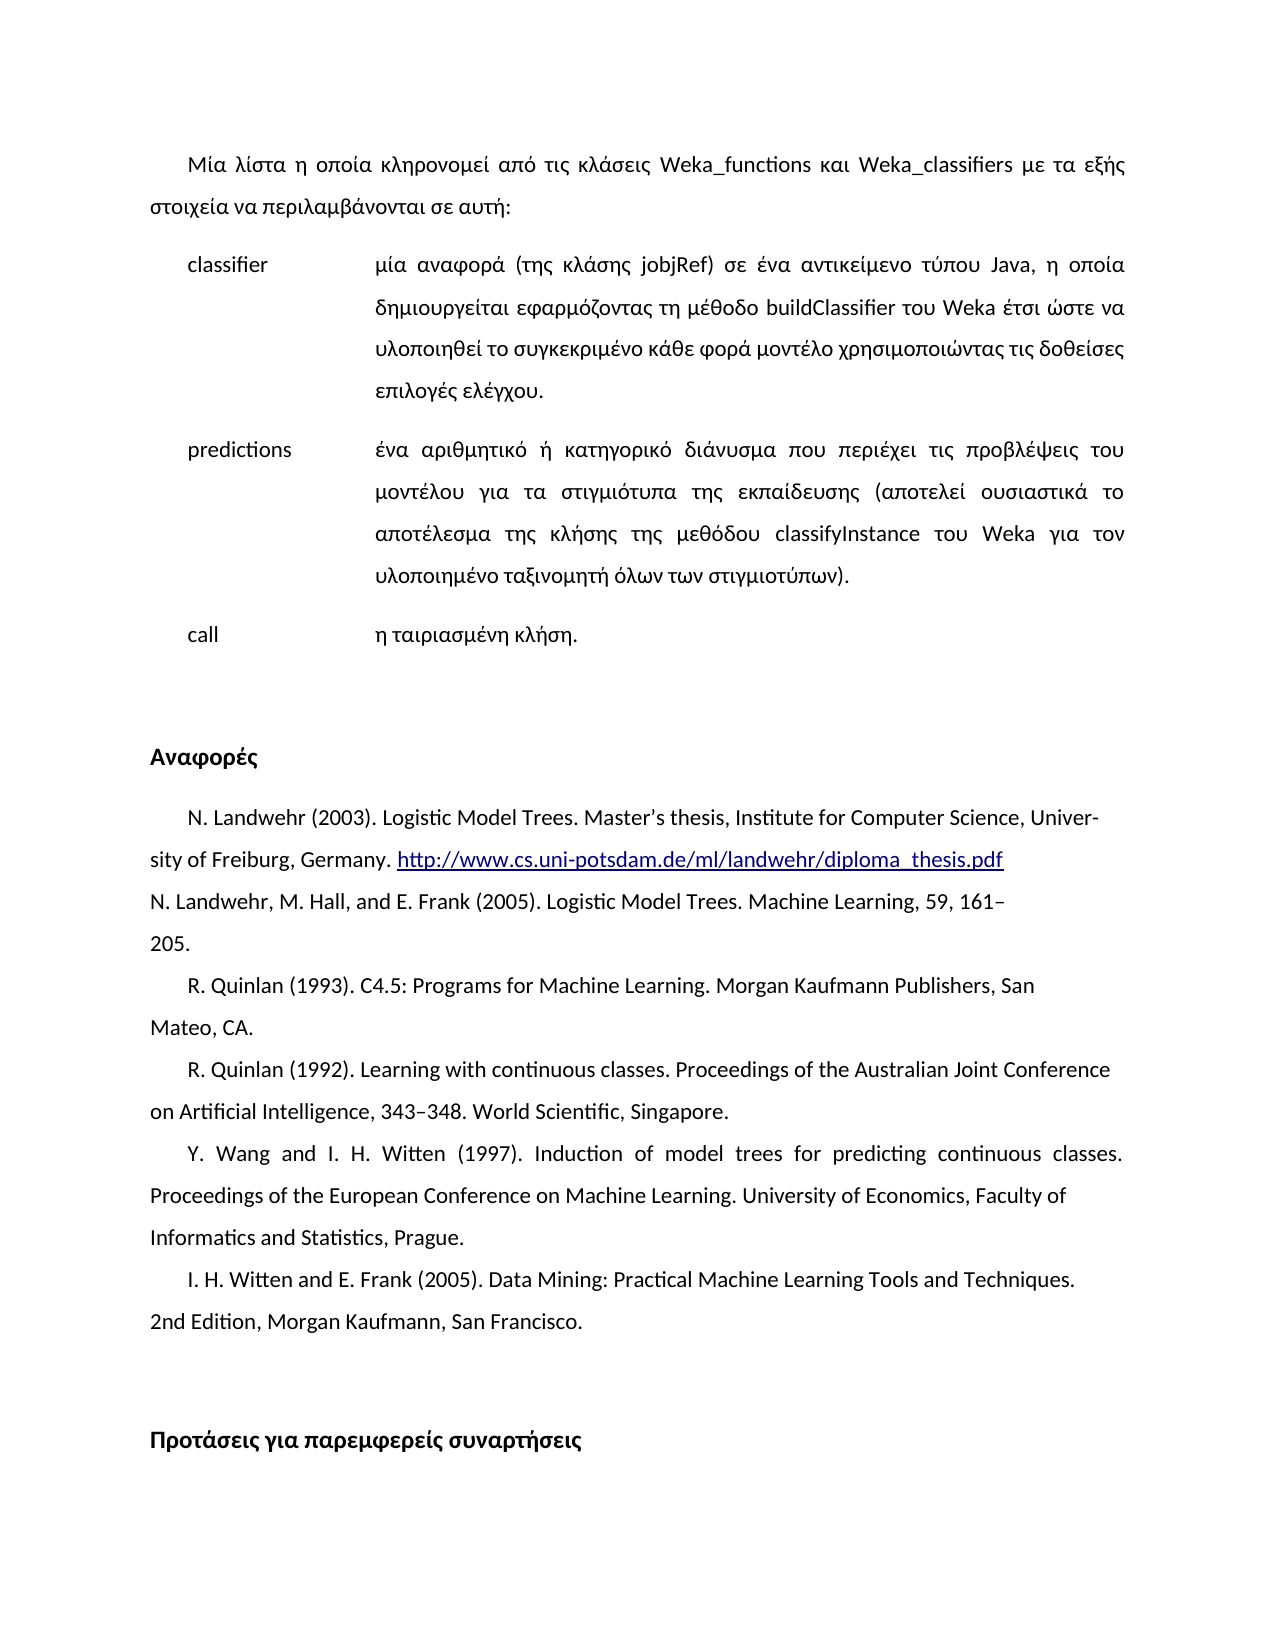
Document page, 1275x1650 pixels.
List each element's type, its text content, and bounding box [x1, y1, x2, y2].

text 2nd Edition, Morgan Kaufmann, San Francisco. [150, 1307, 1125, 1335]
text predictions ένα αριθμητικό ή κατηγορικό διάνυσμα που περιέχει τις προβλέψεις του μοντέλου για τα στιγμιότυπα της εκπαίδευσης (αποτελεί ουσιαστικά το αποτέλεσμα της κλήσης της μεθόδου classifyInstance του Weka για τον υλοποιημένο ταξινομητή όλων των στιγμιοτύπων). [187, 435, 1125, 589]
text Y. Wang and I. H. Witten (1997). Induction of model trees for predicting continuous classes. Proceedings of the European Conference on Machine Learning. University of Economics, Faculty of [150, 1139, 1125, 1209]
text Informatics and Statistics, Prague. [150, 1223, 1125, 1251]
text classifier μία αναφορά (της κλάσης jobjRef) σε ένα αντικείμενο τύπου Java, η οποία δημιουργείται εφαρμόζοντας τη μέθοδο buildClassifier του Weka έτσι ώστε να υλοποιηθεί το συγκεκριμένο κάθε φορά μοντέλο χρησιμοποιώντας τις δοθείσες επιλογές ελέγχου. [187, 251, 1125, 404]
text Mateo, CA. [150, 1013, 1125, 1041]
text on Artiﬁcial Intelligence, 343–348. World Scientiﬁc, Singapore. [150, 1097, 1125, 1125]
text Μία λίστα η οποία κληρονομεί από τις κλάσεις Weka_functions και Weka_classifiers με τα εξής στοιχεία να περιλαμβάνονται σε αυτή: [150, 150, 1125, 220]
text 205. [150, 929, 1125, 957]
text R. Quinlan (1993). C4.5: Programs for Machine Learning. Morgan Kaufmann Publishers, San [150, 971, 1125, 999]
text call η ταιριασμένη κλήση. [150, 620, 1125, 648]
text Αναφορές [150, 741, 1125, 771]
text Προτάσεις για παρεμφερείς συναρτήσεις [150, 1424, 1125, 1455]
text N. Landwehr (2003). Logistic Model Trees. Master’s thesis, Institute for Computer Science, Univer- [150, 803, 1125, 831]
text sity of Freiburg, Germany. http://www.cs.uni-potsdam.de/ml/landwehr/diploma_thesis.pdf [150, 845, 1125, 873]
text I. H. Witten and E. Frank (2005). Data Mining: Practical Machine Learning Tools and Techniques. [150, 1265, 1125, 1293]
text R. Quinlan (1992). Learning with continuous classes. Proceedings of the Australian Joint Conference [150, 1055, 1125, 1083]
text N. Landwehr, M. Hall, and E. Frank (2005). Logistic Model Trees. Machine Learning, 59, 161– [150, 887, 1125, 915]
